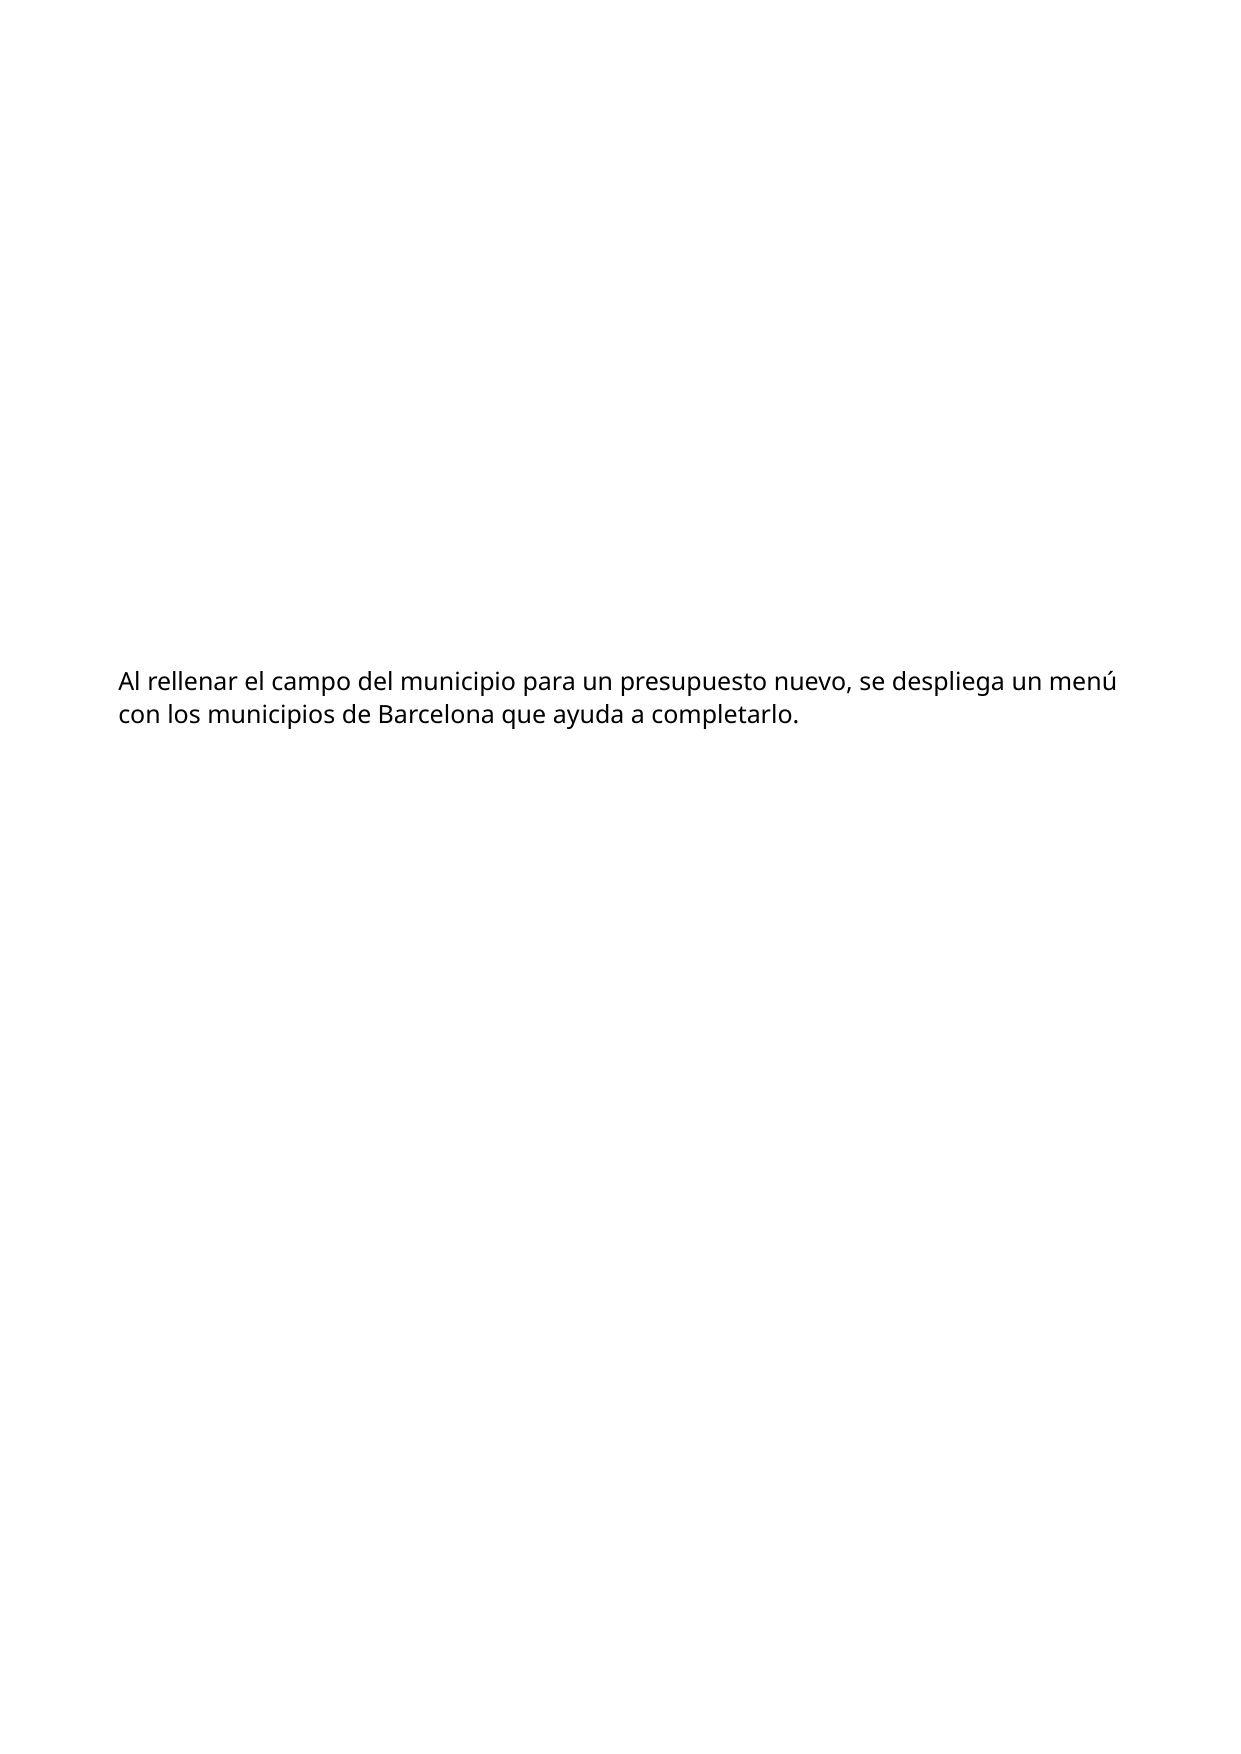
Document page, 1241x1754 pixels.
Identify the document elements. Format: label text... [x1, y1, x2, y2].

text Al rellenar el campo del municipio para un presupuesto nuevo, se despliega un menú con los municipios de Barcelona que ayuda a completarlo. [118, 663, 1122, 731]
